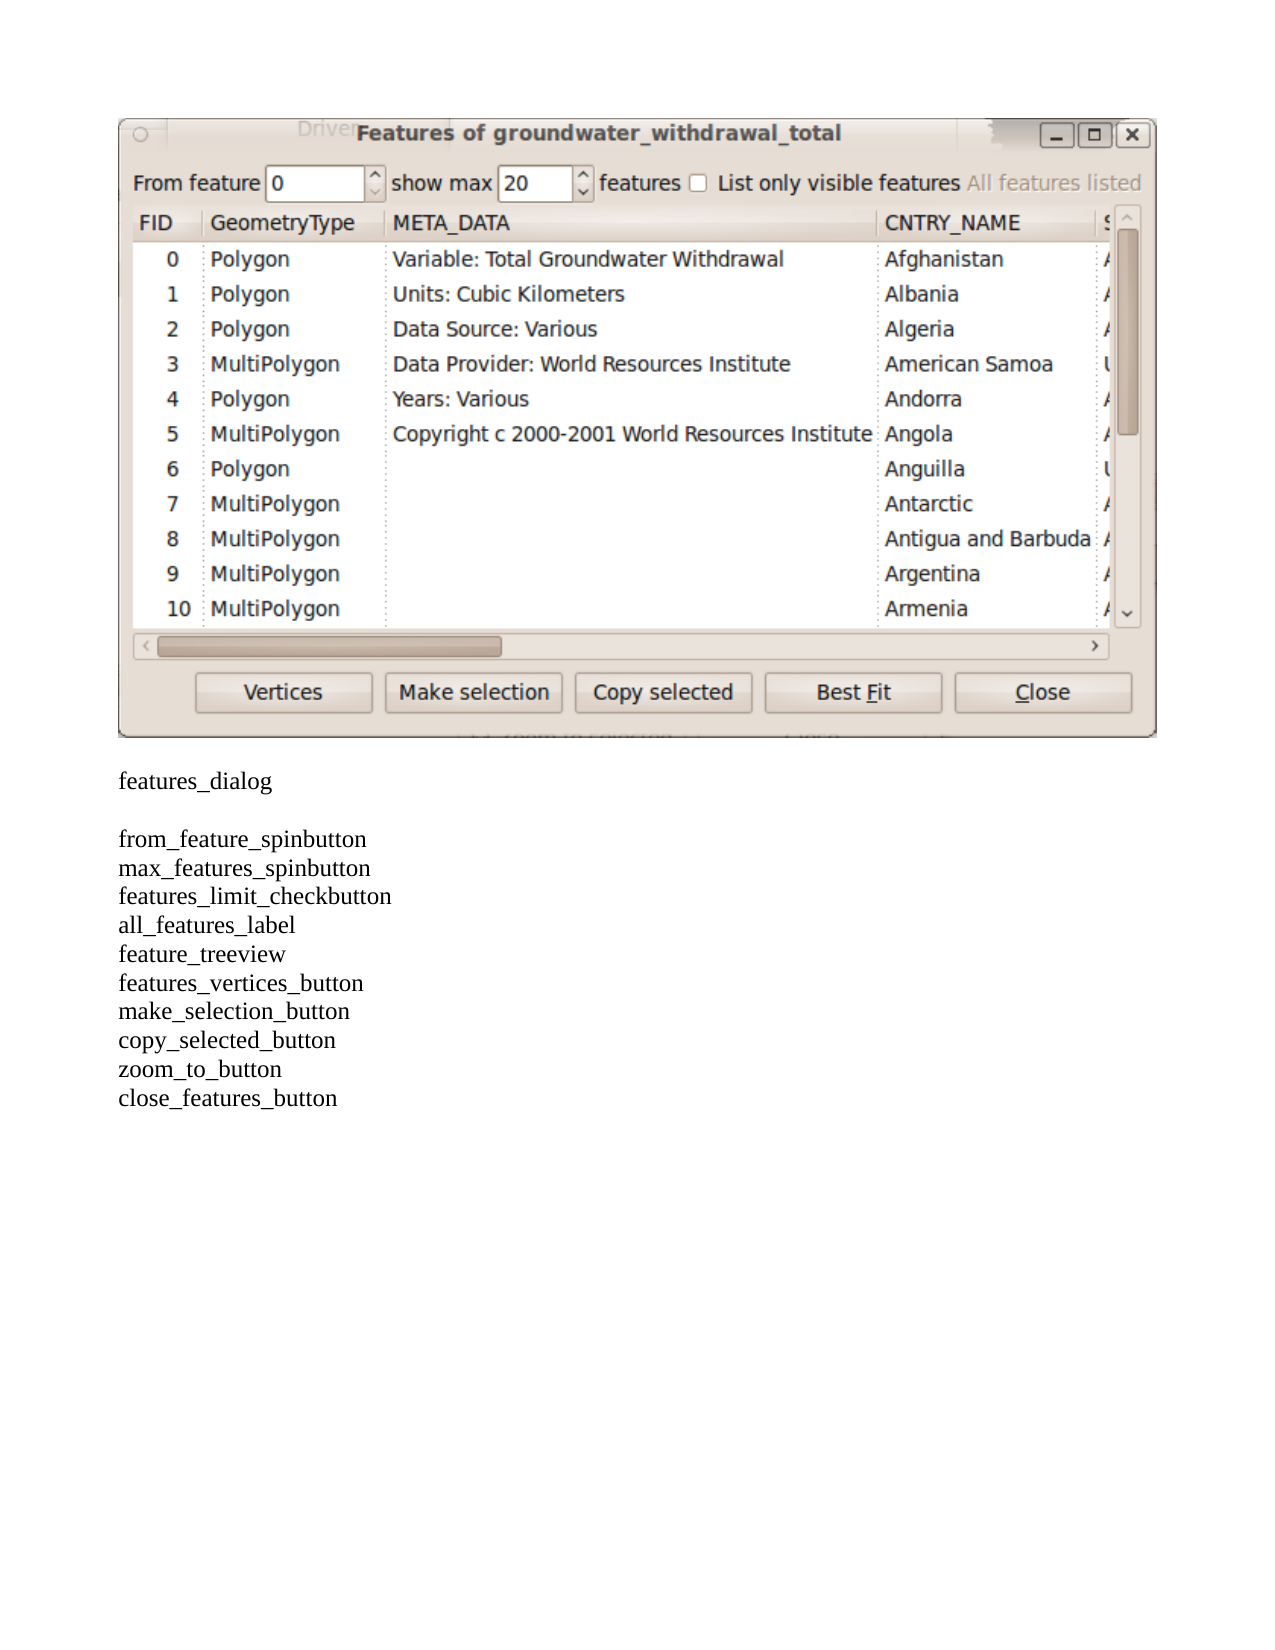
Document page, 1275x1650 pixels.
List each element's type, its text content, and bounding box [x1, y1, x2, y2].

picture [118, 118, 1157, 738]
text features_limit_checkbutton [118, 881, 1157, 910]
text from_feature_spinbutton [118, 824, 1157, 853]
text features_dialog [118, 766, 1157, 795]
text make_selection_button [118, 996, 1157, 1025]
text close_features_button [118, 1083, 1157, 1111]
text copy_selected_button [118, 1025, 1157, 1054]
text features_vertices_button [118, 968, 1157, 996]
text zoom_to_button [118, 1054, 1157, 1083]
text max_features_spinbutton [118, 853, 1157, 881]
text feature_treeview [118, 939, 1157, 968]
text all_features_label [118, 910, 1157, 939]
